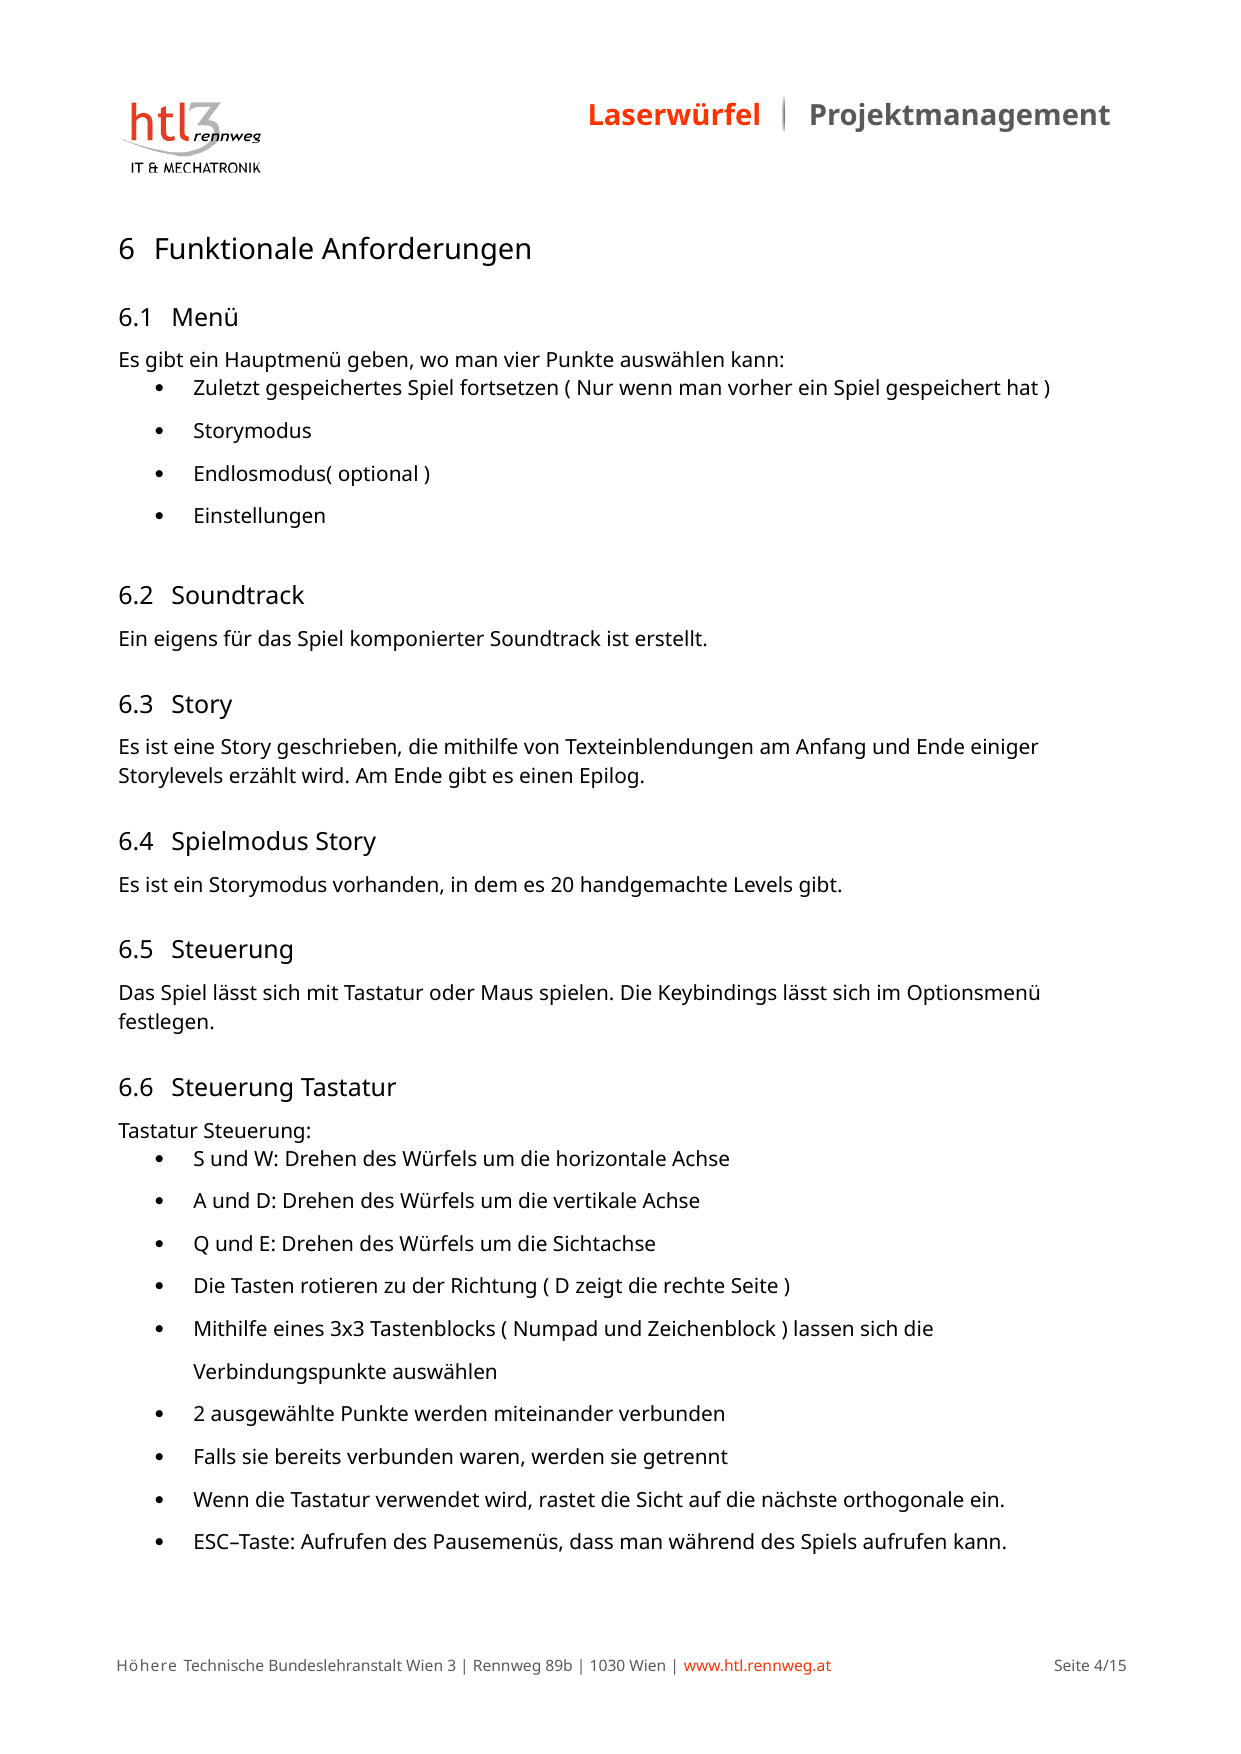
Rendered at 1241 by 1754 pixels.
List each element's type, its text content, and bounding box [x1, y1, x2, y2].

list ESC–Taste: Aufrufen des Pausemenüs, dass man während des Spiels aufrufen kann. [156, 1527, 1122, 1556]
list S und W: Drehen des Würfels um die horizontale Achse [156, 1144, 1122, 1172]
text Das Spiel lässt sich mit Tastatur oder Maus spielen. Die Keybindings lässt sich im Optionsmenü festlegen. [118, 977, 1122, 1036]
subtitle Steuerung Tastatur [118, 1073, 1122, 1102]
list Mithilfe eines 3x3 Tastenblocks ( Numpad und Zeichenblock ) lassen sich die Verbindungspunkte auswählen [156, 1314, 1122, 1385]
text Es gibt ein Hauptmenü geben, wo man vier Punkte auswählen kann: [118, 344, 1122, 373]
list Falls sie bereits verbunden waren, werden sie getrennt [156, 1442, 1122, 1471]
subtitle Menü [118, 303, 1122, 332]
text Tastatur Steuerung: [118, 1115, 1122, 1144]
subtitle Soundtrack [118, 581, 1122, 611]
list Endlosmodus( optional ) [156, 459, 1122, 487]
subtitle Story [118, 690, 1122, 719]
list Zuletzt gespeichertes Spiel fortsetzen ( Nur wenn man vorher ein Spiel gespeichert hat ) [156, 373, 1122, 402]
list Die Tasten rotieren zu der Richtung ( D zeigt die rechte Seite ) [156, 1272, 1122, 1300]
list Einstellungen [156, 501, 1122, 530]
subtitle Funktionale Anforderungen [118, 236, 1122, 265]
list A und D: Drehen des Würfels um die vertikale Achse [156, 1186, 1122, 1215]
list Wenn die Tastatur verwendet wird, rastet die Sicht auf die nächste orthogonale ein. [156, 1485, 1122, 1513]
subtitle Spielmodus Story [118, 827, 1122, 856]
text Es ist ein Storymodus vorhanden, in dem es 20 handgemachte Levels gibt. [118, 869, 1122, 898]
list 2 ausgewählte Punkte werden miteinander verbunden [156, 1399, 1122, 1428]
text Es ist eine Story geschrieben, die mithilfe von Texteinblendungen am Anfang und Ende einiger Storylevels erzählt wird. Am Ende gibt es einen Epilog. [118, 731, 1122, 790]
list Q und E: Drehen des Würfels um die Sichtachse [156, 1229, 1122, 1257]
list Storymodus [156, 416, 1122, 444]
subtitle Steuerung [118, 936, 1122, 965]
text Ein eigens für das Spiel komponierter Soundtrack ist erstellt. [118, 623, 1122, 652]
